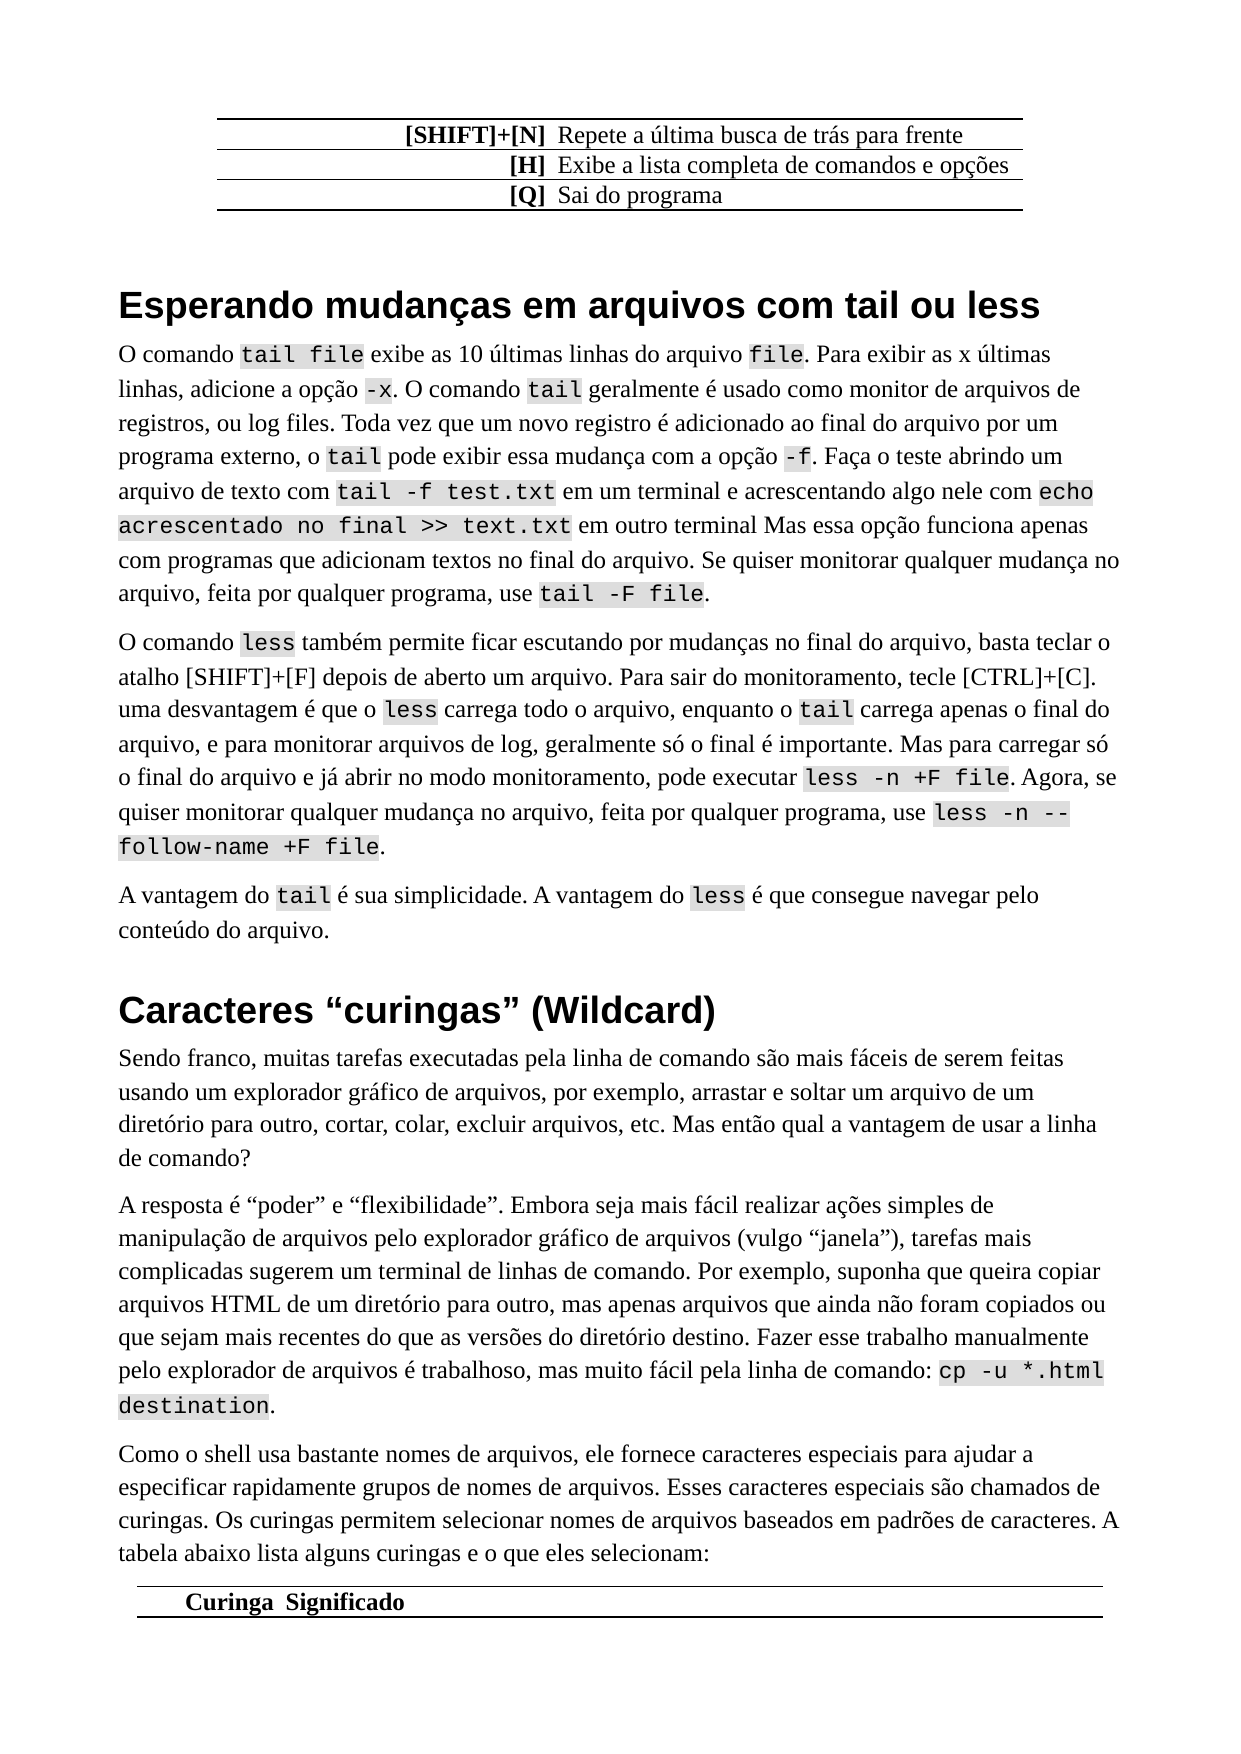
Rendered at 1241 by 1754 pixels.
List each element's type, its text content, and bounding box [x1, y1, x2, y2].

table_header Curinga [137, 1587, 285, 1616]
text Sendo franco, muitas tarefas executadas pela linha de comando são mais fáceis de serem feitas usando um explorador gráfico de arquivos, por exemplo, arrastar e soltar um arquivo de um diretório para outro, cortar, colar, excluir arquivos, etc. Mas então qual a vantagem de usar a linha de comando? [118, 1043, 1122, 1171]
table_cell Exibe a lista completa de comandos e opções [557, 150, 1023, 179]
table_cell Repete a última busca de trás para frente [557, 120, 1023, 148]
table_cell Sai do programa [557, 180, 1023, 209]
text A resposta é “poder” e “flexibilidade”. Embora seja mais fácil realizar ações simples de manipulação de arquivos pelo explorador gráfico de arquivos (vulgo “janela”), tarefas mais complicadas sugerem um terminal de linhas de comando. Por exemplo, suponha que queira copiar arquivos HTML de um diretório para outro, mas apenas arquivos que ainda não foram copiados ou que sejam mais recentes do que as versões do diretório destino. Fazer esse trabalho manualmente pelo explorador de arquivos é trabalhoso, mas muito fácil pela linha de comando: cp -u *.html destination. [118, 1190, 1122, 1420]
subtitle Caracteres “curingas” (Wildcard) [118, 987, 1122, 1031]
text O comando less também permite ficar escutando por mudanças no final do arquivo, basta teclar o atalho [SHIFT]+[F] depois de aberto um arquivo. Para sair do monitoramento, tecle [CTRL]+[C]. uma desvantagem é que o less carrega todo o arquivo, enquanto o tail carrega apenas o final do arquivo, e para monitorar arquivos de log, geralmente só o final é importante. Mas para carregar só o final do arquivo e já abrir no modo monitoramento, pode executar less -n +F file. Agora, se quiser monitorar qualquer mudança no arquivo, feita por qualquer programa, use less -n --follow-name +F file. [118, 627, 1122, 861]
text Como o shell usa bastante nomes de arquivos, ele fornece caracteres especiais para ajudar a especificar rapidamente grupos de nomes de arquivos. Esses caracteres especiais são chamados de curingas. Os curingas permitem selecionar nomes de arquivos baseados em padrões de caracteres. A tabela abaixo lista alguns curingas e o que eles selecionam: [118, 1439, 1122, 1567]
table_cell [SHIFT]+[N] [217, 120, 557, 148]
text A vantagem do tail é sua simplicidade. A vantagem do less é que consegue navegar pelo conteúdo do arquivo. [118, 880, 1122, 943]
subtitle Esperando mudanças em arquivos com tail ou less [118, 283, 1122, 327]
text O comando tail file exibe as 10 últimas linhas do arquivo file. Para exibir as x últimas linhas, adicione a opção -x. O comando tail geralmente é usado como monitor de arquivos de registros, ou log files. Toda vez que um novo registro é adicionado ao final do arquivo por um programa externo, o tail pode exibir essa mudança com a opção -f. Faça o teste abrindo um arquivo de texto com tail -f test.txt em um terminal e acrescentando algo nele com echo acrescentado no final >> text.txt em outro terminal Mas essa opção funciona apenas com programas que adicionam textos no final do arquivo. Se quiser monitorar qualquer mudança no arquivo, feita por qualquer programa, use tail -F file. [118, 339, 1122, 608]
table_header Significado [285, 1587, 1103, 1616]
table_cell [H] [217, 150, 557, 179]
table_cell [Q] [217, 180, 557, 209]
